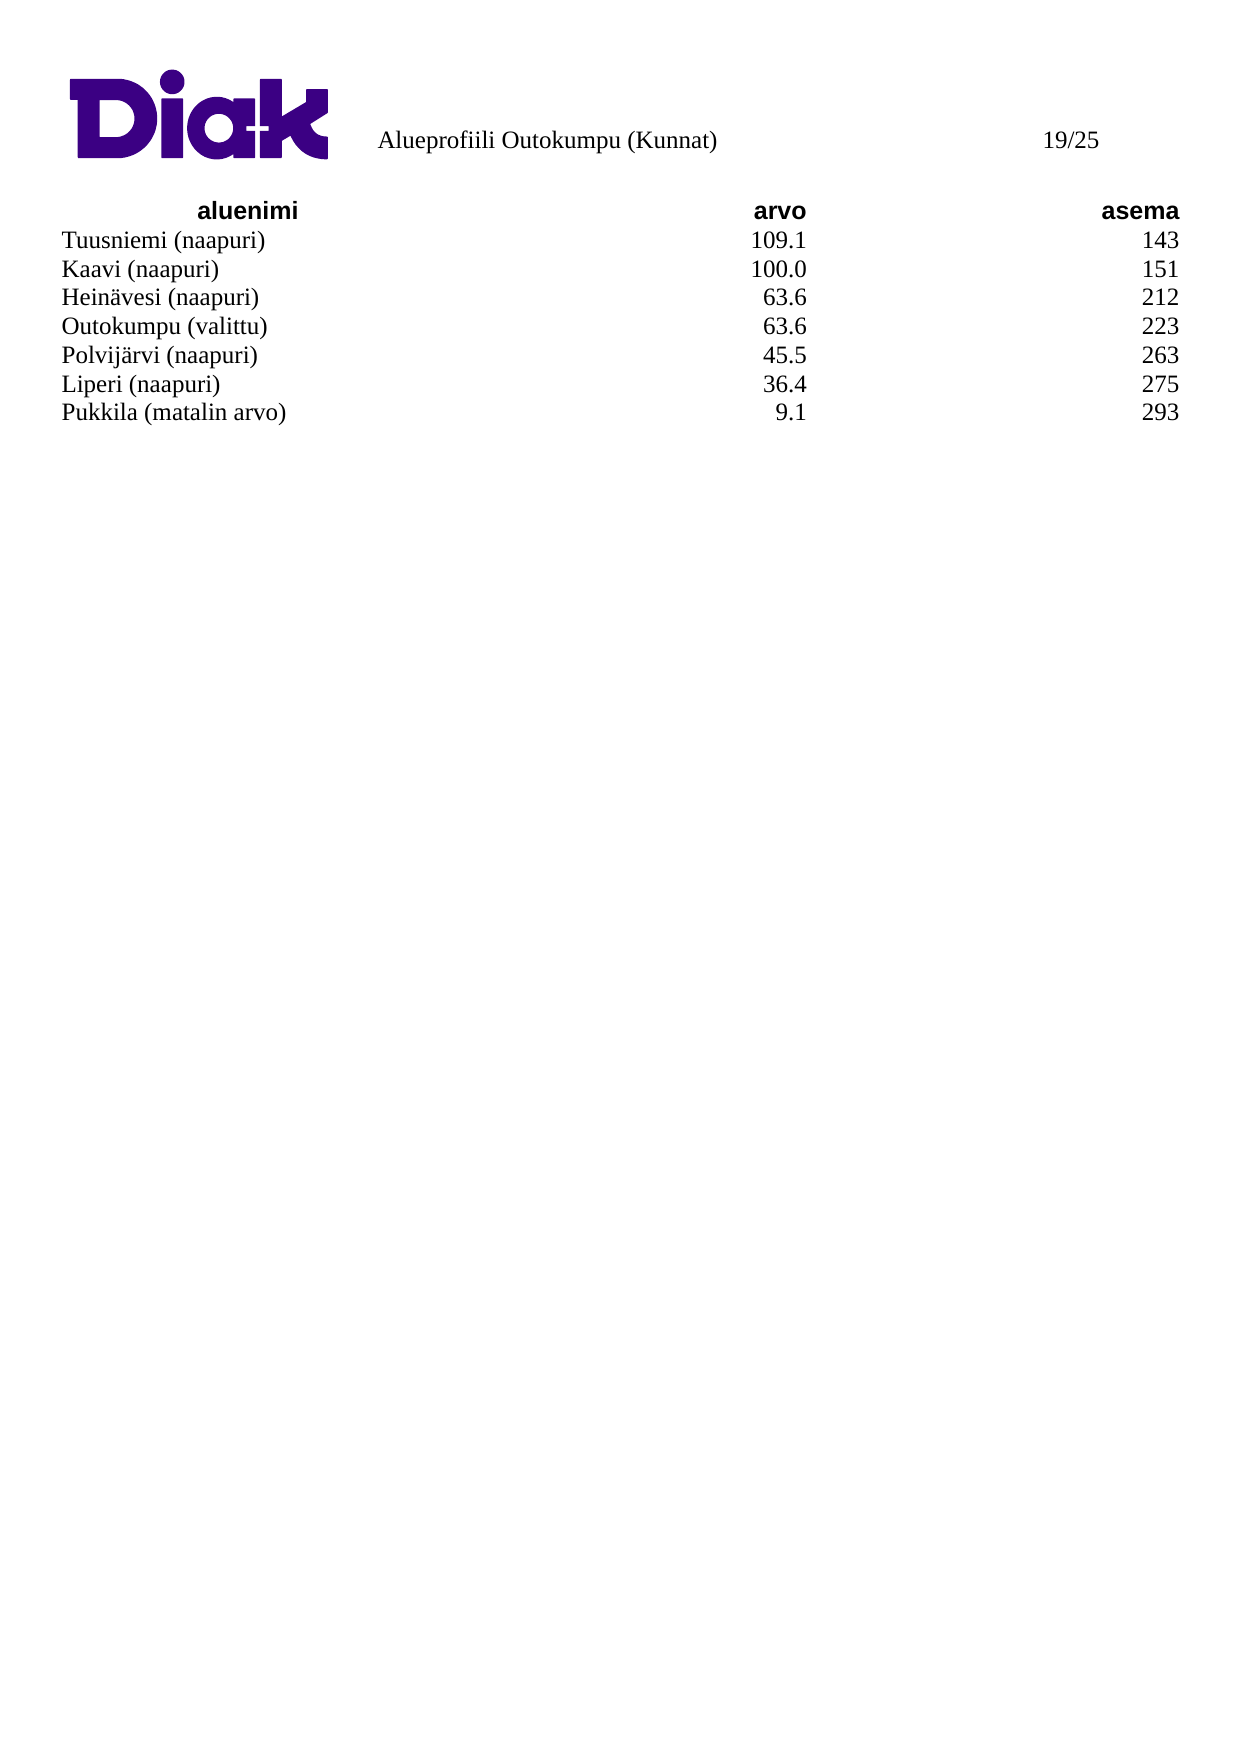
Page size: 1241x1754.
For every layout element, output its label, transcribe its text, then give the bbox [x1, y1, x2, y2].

table_cell Polvijärvi (naapuri) [61, 340, 434, 369]
table_cell 275 [806, 369, 1179, 397]
table_cell Pukkila (matalin arvo) [61, 398, 434, 426]
table_header asema [806, 196, 1179, 225]
table_cell 293 [806, 398, 1179, 426]
table_cell 151 [806, 254, 1179, 282]
table_cell 63.6 [434, 283, 806, 311]
table_cell 263 [806, 340, 1179, 369]
table_cell Heinävesi (naapuri) [61, 283, 434, 311]
table_header aluenimi [61, 196, 434, 225]
table_cell 212 [806, 283, 1179, 311]
table_header arvo [434, 196, 806, 225]
table_cell 109.1 [434, 225, 806, 254]
table_cell Tuusniemi (naapuri) [61, 225, 434, 254]
table_cell 9.1 [434, 398, 806, 426]
table_cell 100.0 [434, 254, 806, 282]
table_cell Liperi (naapuri) [61, 369, 434, 397]
table_cell 143 [806, 225, 1179, 254]
table_cell 45.5 [434, 340, 806, 369]
table_cell 36.4 [434, 369, 806, 397]
table_cell Outokumpu (valittu) [61, 311, 434, 340]
table_cell Kaavi (naapuri) [61, 254, 434, 282]
table_cell 223 [806, 311, 1179, 340]
table_cell 63.6 [434, 311, 806, 340]
